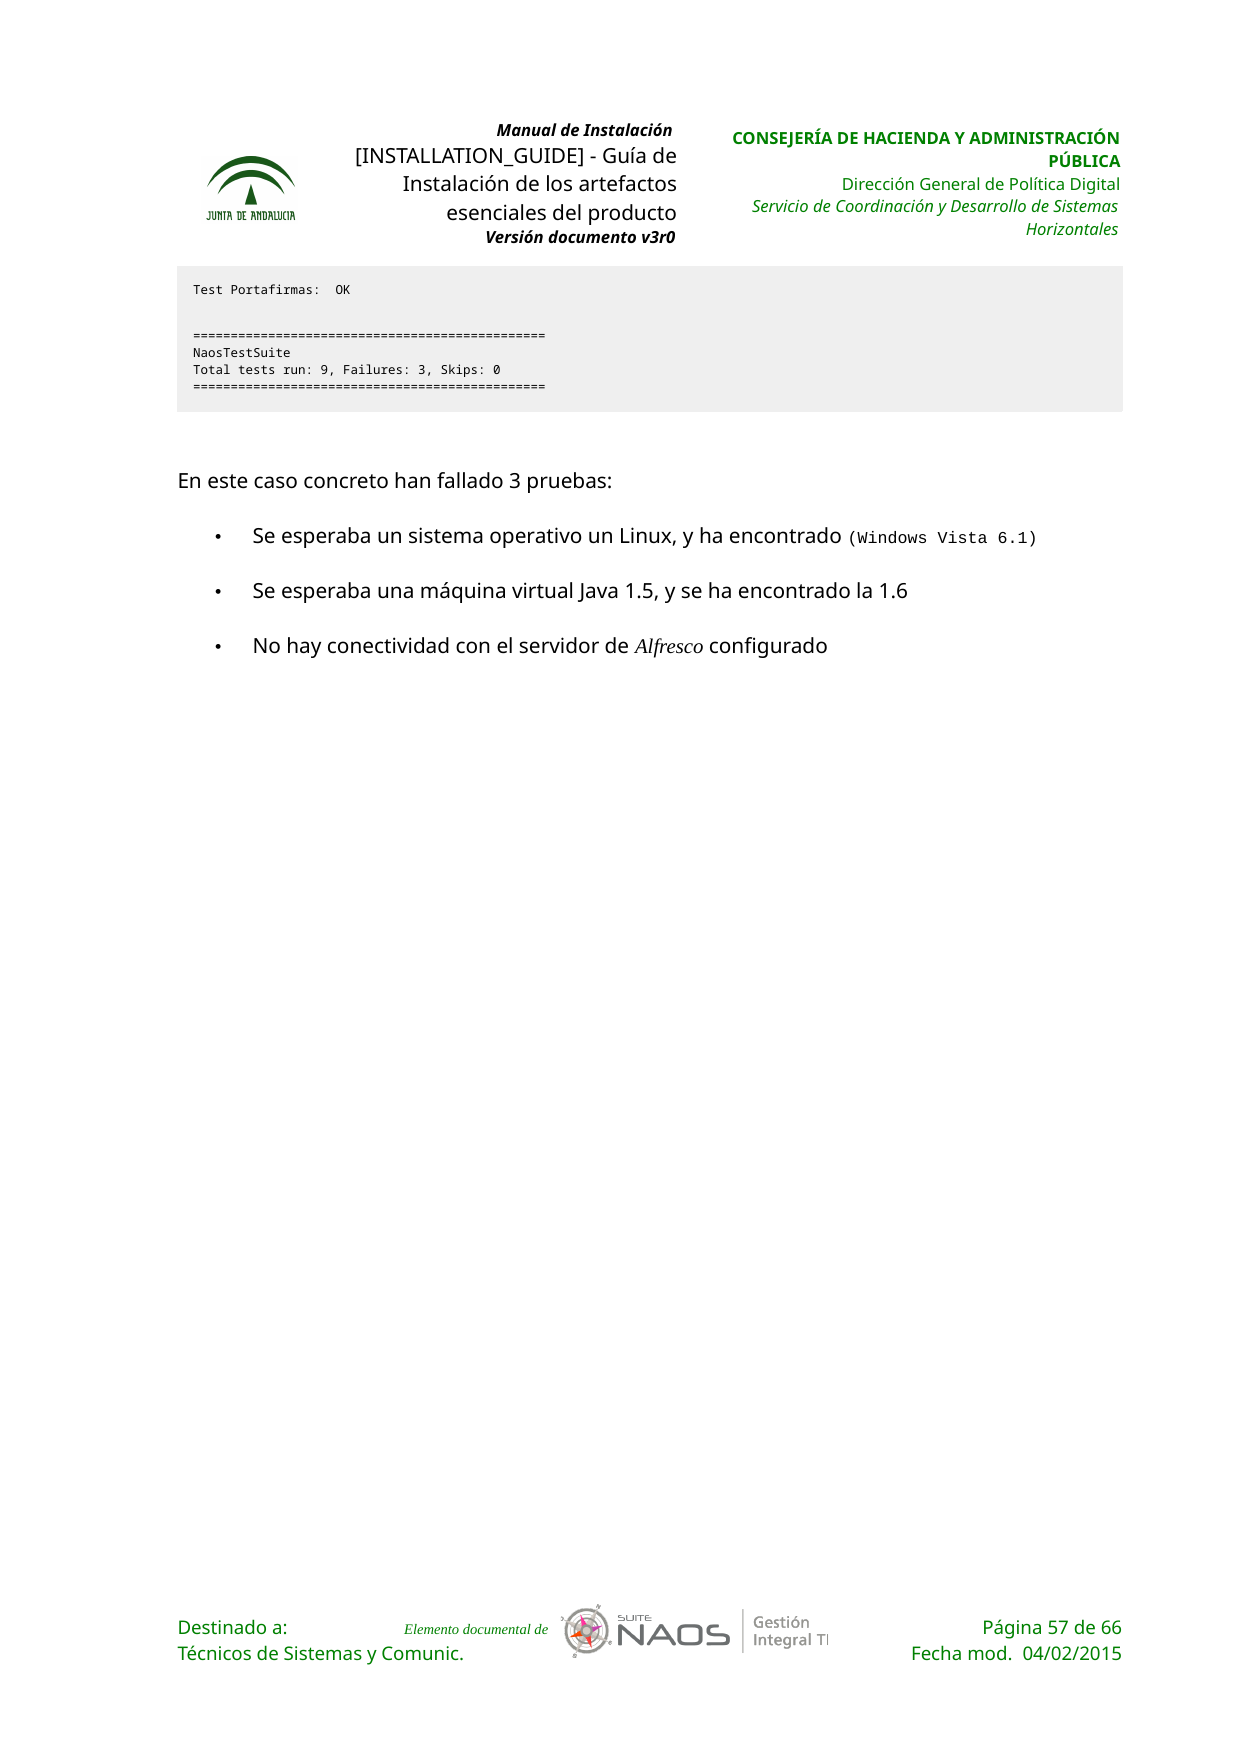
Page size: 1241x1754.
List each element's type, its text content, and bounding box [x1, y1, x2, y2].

list No hay conectividad con el servidor de Alfresco configurado [215, 631, 1122, 660]
list Se esperaba una máquina virtual Java 1.5, y se ha encontrado la 1.6 [215, 576, 1122, 605]
picture [201, 156, 298, 224]
text Test Portafirmas: OK [178, 267, 1122, 283]
text En este caso concreto han fallado 3 pruebas: [177, 466, 1122, 494]
text Total tests run: 9, Failures: 3, Skips: 0 [178, 345, 1122, 362]
text NaosTestSuite [178, 328, 1122, 345]
picture [560, 1604, 829, 1658]
text =============================================== [178, 311, 1122, 328]
text =============================================== [178, 362, 1122, 411]
list Se esperaba un sistema operativo un Linux, y ha encontrado (Windows Vista 6.1) [215, 521, 1122, 550]
